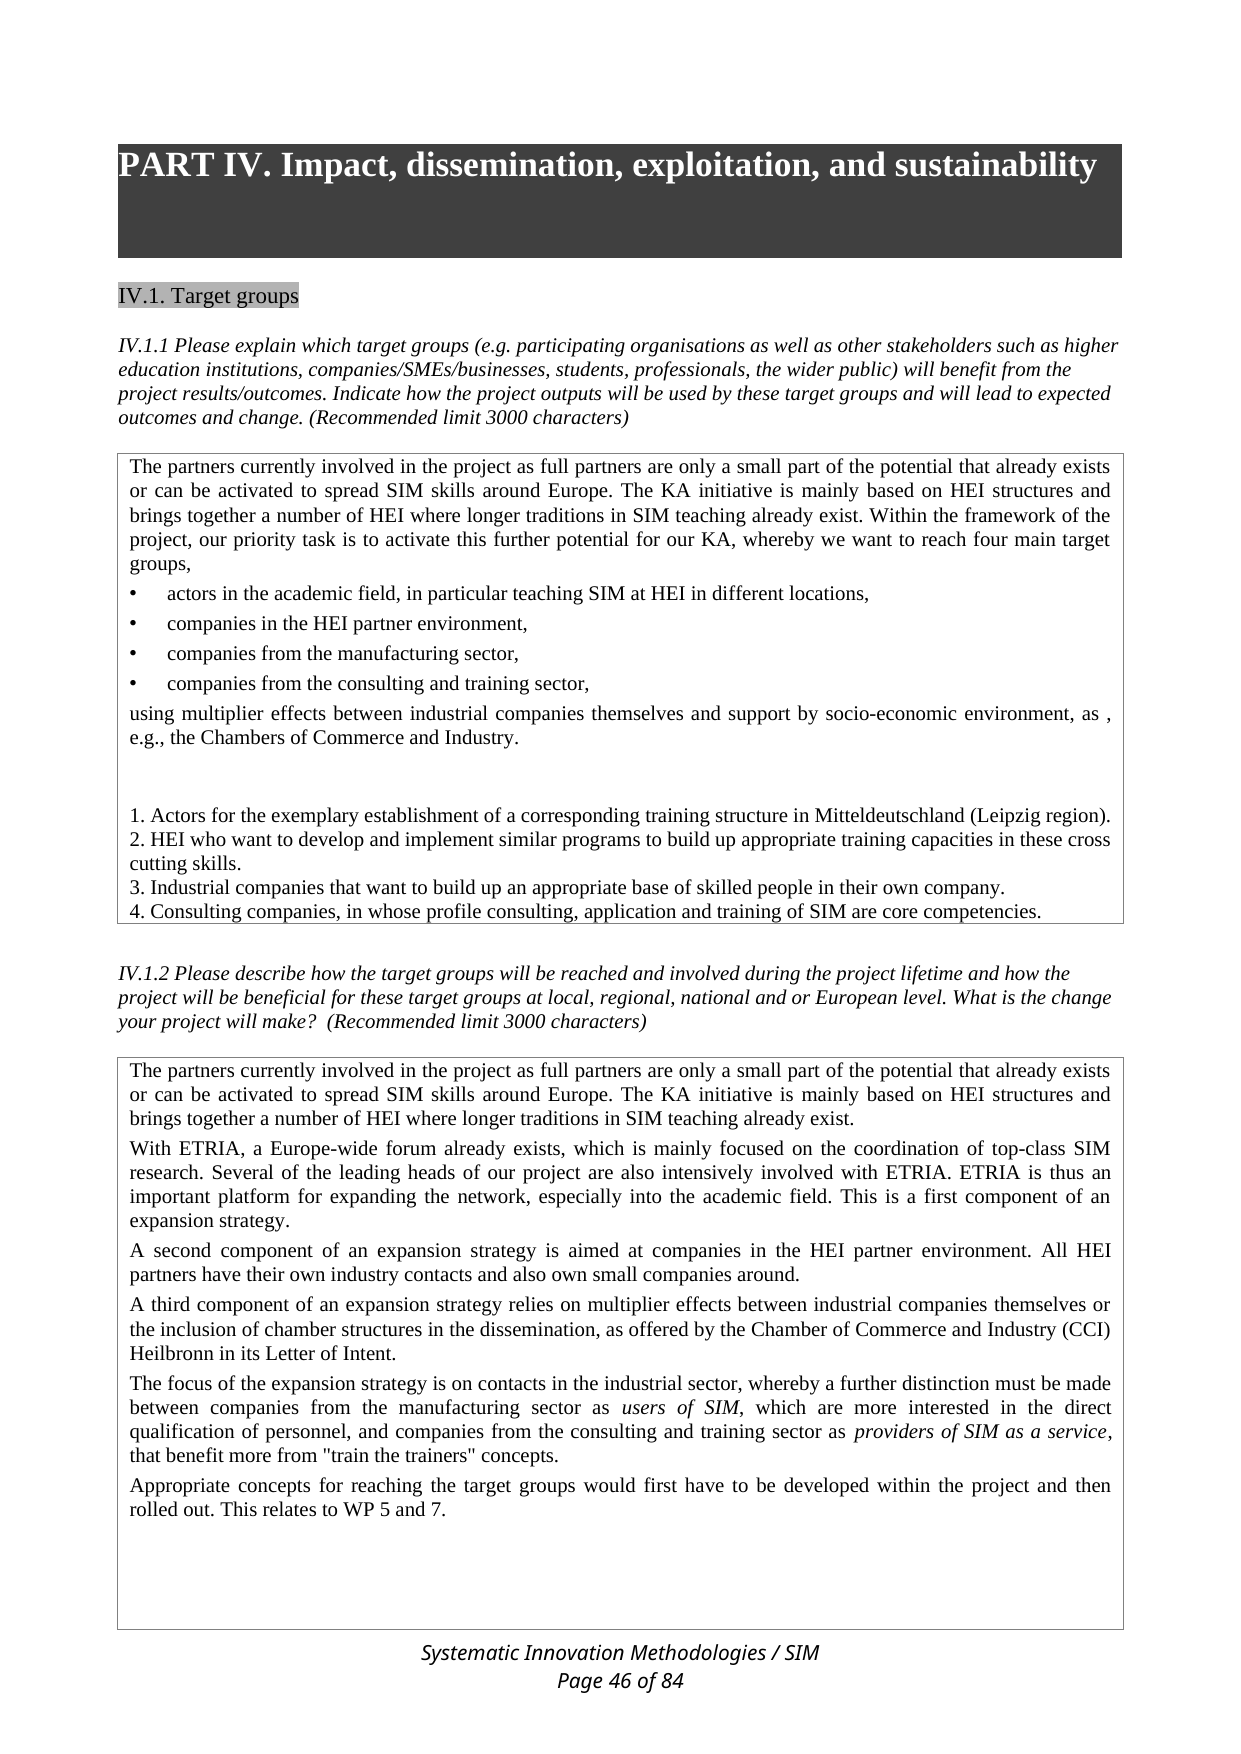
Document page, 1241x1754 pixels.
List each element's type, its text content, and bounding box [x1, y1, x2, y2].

subtitle PART IV. Impact, dissemination, exploitation, and sustainability [118, 144, 1122, 184]
table_header The partners currently involved in the project as full partners are only a small part of the potential that already exists or can be activated to spread SIM skills around Europe. The KA initiative is mainly based on HEI structures and brings together a number of HEI where longer traditions in SIM teaching already exist. With ETRIA, a Europe-wide forum already exists, which is mainly focused on the coordination of top-class SIM research. Several of the leading heads of our project are also intensively involved with ETRIA. ETRIA is thus an important platform for expanding the network, especially into the academic field. This is a first component of an expansion strategy. A second component of an expansion strategy is aimed at companies in the HEI partner environment. All HEI partners have their own industry contacts and also own small companies around. A third component of an expansion strategy relies on multiplier effects between industrial companies themselves or the inclusion of chamber structures in the dissemination, as offered by the Chamber of Commerce and Industry (CCI) Heilbronn in its Letter of Intent. The focus of the expansion strategy is on contacts in the industrial sector, whereby a further distinction must be made between companies from the manufacturing sector as users of SIM, which are more interested in the direct qualification of personnel, and companies from the consulting and training sector as providers of SIM as a service, that benefit more from "train the trainers" concepts. Appropriate concepts for reaching the target groups would first have to be developed within the project and then rolled out. This relates to WP 5 and 7. [118, 1058, 1123, 1629]
text IV.1. Target groups [299, 282, 1122, 308]
text IV.1.1 Please explain which target groups (e.g. participating organisations as well as other stakeholders such as higher education institutions, companies/SMEs/businesses, students, professionals, the wider public) will benefit from the project results/outcomes. Indicate how the project outputs will be used by these target groups and will lead to expected outcomes and change. (Recommended limit 3000 characters) [118, 333, 1122, 429]
table_header The partners currently involved in the project as full partners are only a small part of the potential that already exists or can be activated to spread SIM skills around Europe. The KA initiative is mainly based on HEI structures and brings together a number of HEI where longer traditions in SIM teaching already exist. Within the framework of the project, our priority task is to activate this further potential for our KA, whereby we want to reach four main target groups, actors in the academic field, in particular teaching SIM at HEI in different locations, companies in the HEI partner environment, companies from the manufacturing sector, companies from the consulting and training sector, using multiplier effects between industrial companies themselves and support by socio-economic environment, as , e.g., the Chambers of Commerce and Industry. 1. Actors for the exemplary establishment of a corresponding training structure in Mitteldeutschland (Leipzig region). 2. HEI who want to develop and implement similar programs to build up appropriate training capacities in these cross cutting skills. 3. Industrial companies that want to build up an appropriate base of skilled people in their own company. 4. Consulting companies, in whose profile consulting, application and training of SIM are core competencies. [118, 454, 1123, 923]
text IV.1.2 Please describe how the target groups will be reached and involved during the project lifetime and how the project will be beneficial for these target groups at local, regional, national and or European level. What is the change your project will make? (Recommended limit 3000 characters) [118, 961, 1122, 1033]
